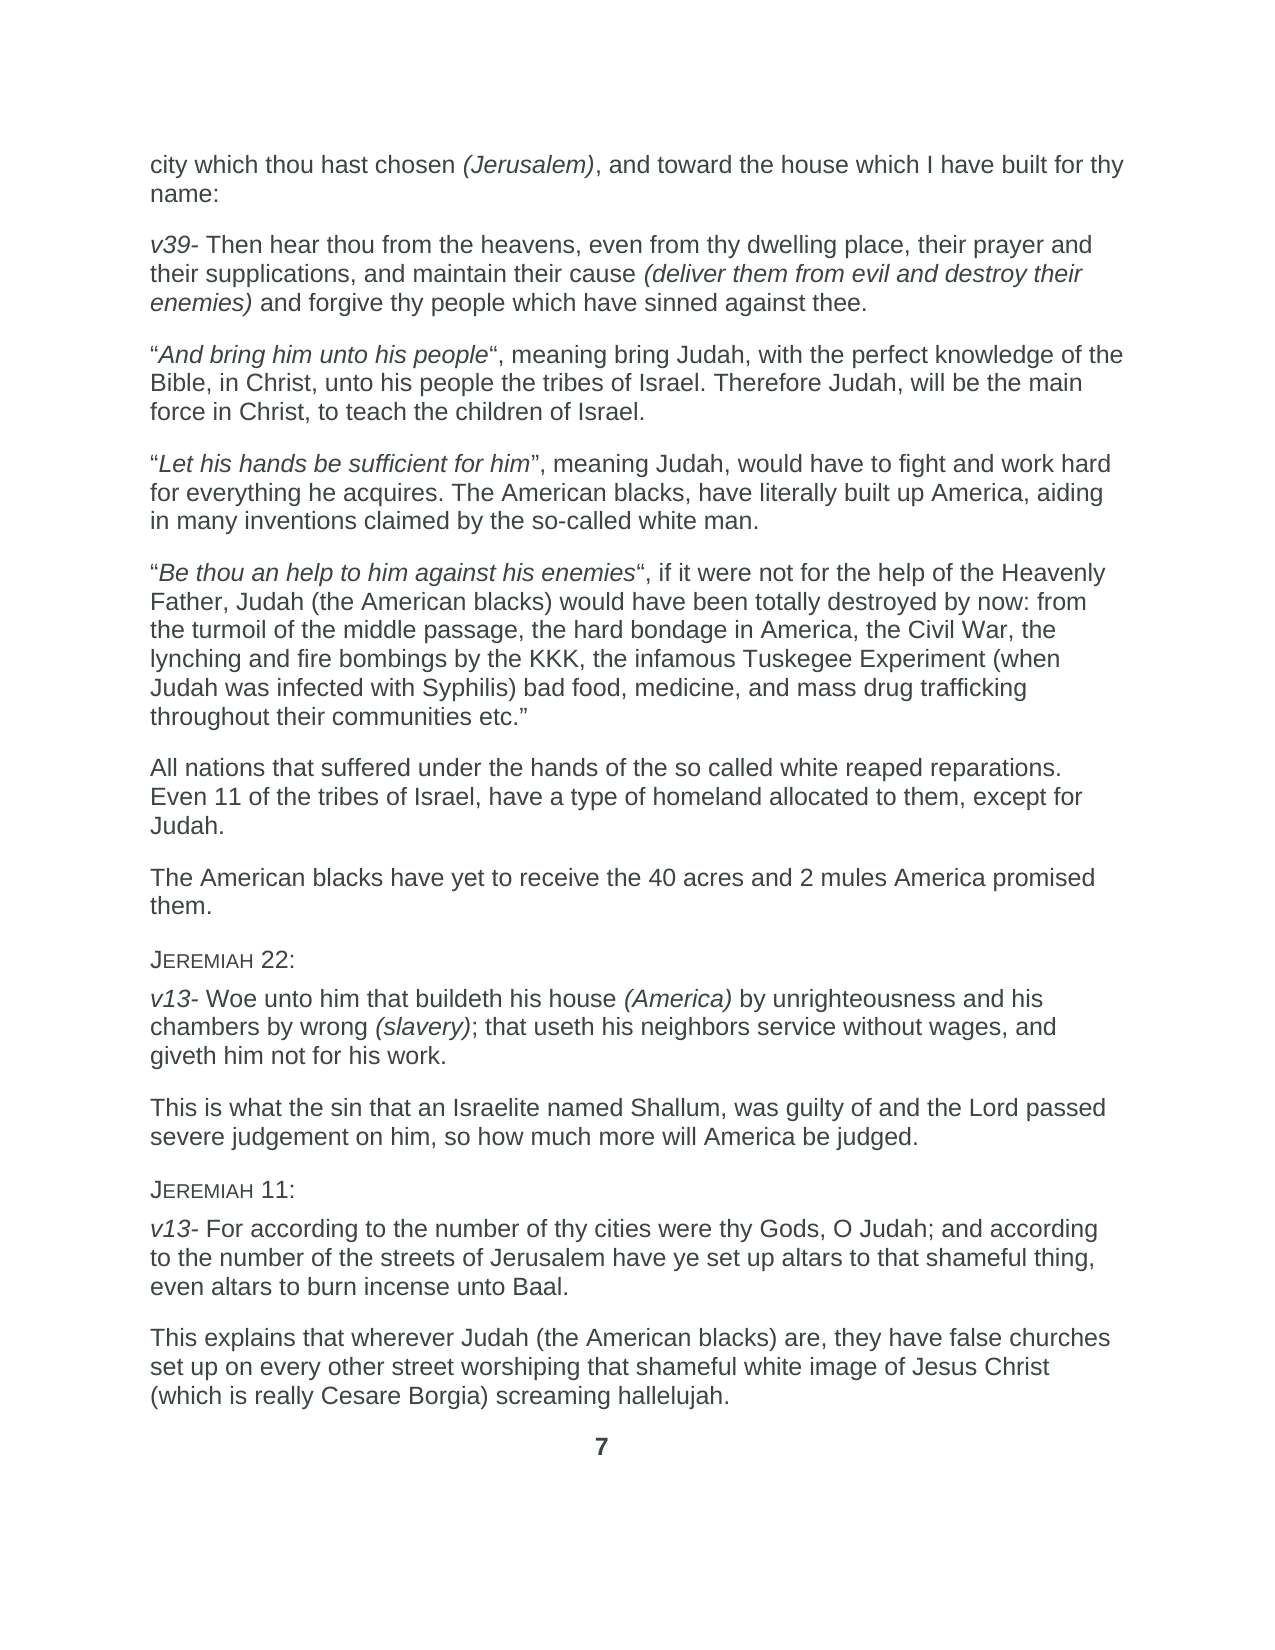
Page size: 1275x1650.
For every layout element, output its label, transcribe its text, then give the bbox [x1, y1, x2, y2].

text city which thou hast chosen (Jerusalem), and toward the house which I have built for thy name: [150, 150, 1125, 207]
text “And bring him unto his people“, meaning bring Judah, with the perfect knowledge of the Bible, in Christ, unto his people the tribes of Israel. Therefore Judah, will be the main force in Christ, to teach the children of Israel. [150, 339, 1125, 426]
text v39- Then hear thou from the heavens, even from thy dwelling place, their prayer and their supplications, and maintain their cause (deliver them from evil and destroy their enemies) and forgive thy people which have sinned against thee. [150, 230, 1125, 317]
text All nations that suffered under the hands of the so called white reaped reparations. Even 11 of the tribes of Israel, have a type of homeland allocated to them, except for Judah. [150, 753, 1125, 839]
text 7 [150, 1432, 1125, 1461]
text “Be thou an help to him against his enemies“, if it were not for the help of the Heavenly Father, Judah (the American blacks) would have been totally destroyed by now: from the turmoil of the middle passage, the hard bondage in America, the Civil War, the lynching and fire bombings by the KKK, the infamous Tuskegee Experiment (when Judah was infected with Syphilis) bad food, medicine, and mass drug trafficking throughout their communities etc.” [150, 558, 1125, 730]
text The American blacks have yet to receive the 40 acres and 2 mules America promised them. [150, 862, 1125, 920]
text v13- For according to the number of thy cities were thy Gods, O Judah; and according to the number of the streets of Jerusalem have ye set up altars to that shameful thing, even altars to burn incense unto Baal. [150, 1214, 1125, 1300]
text This explains that wherever Judah (the American blacks) are, they have false churches set up on every other street worshiping that shameful white image of Jesus Christ (which is really Cesare Borgia) screaming hallelujah. [150, 1323, 1125, 1409]
subtitle Jeremiah 11: [150, 1175, 1125, 1204]
text This is what the sin that an Israelite named Shallum, was guilty of and the Lord passed severe judgement on him, so how much more will America be judged. [150, 1093, 1125, 1150]
subtitle Jeremiah 22: [150, 945, 1125, 974]
text “Let his hands be sufficient for him”, meaning Judah, would have to fight and work hard for everything he acquires. The American blacks, have literally built up America, aiding in many inventions claimed by the so-called white man. [150, 449, 1125, 535]
text v13- Woe unto him that buildeth his house (America) by unrighteousness and his chambers by wrong (slavery); that useth his neighbors service without wages, and giveth him not for his work. [150, 984, 1125, 1070]
